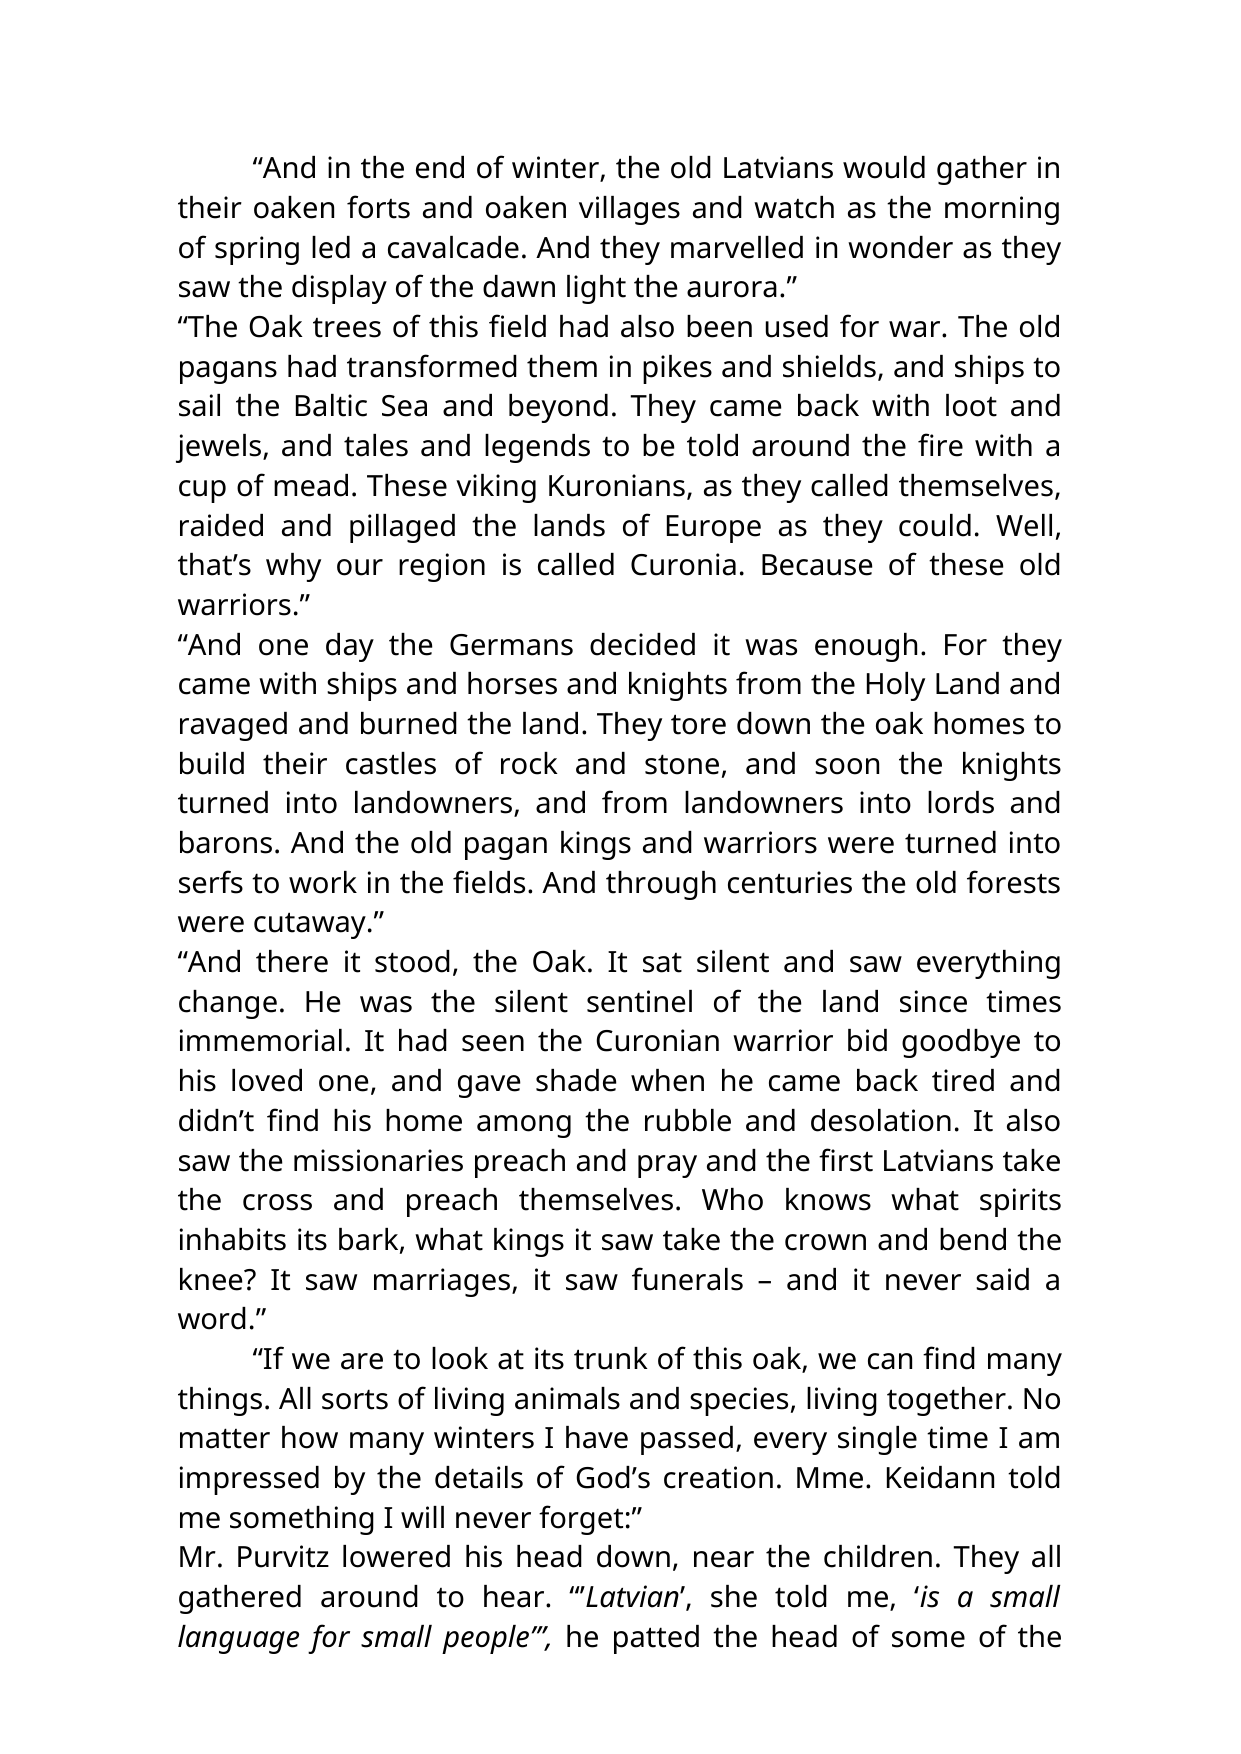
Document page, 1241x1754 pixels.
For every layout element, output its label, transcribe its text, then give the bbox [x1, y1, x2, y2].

text “If we are to look at its trunk of this oak, we can find many things. All sorts of living animals and species, living together. No matter how many winters I have passed, every single time I am impressed by the details of God’s creation. Mme. Keidann told me something I will never forget:” [177, 1338, 1063, 1537]
text “And one day the Germans decided it was enough. For they came with ships and horses and knights from the Holy Land and ravaged and burned the land. They tore down the oak homes to build their castles of rock and stone, and soon the knights turned into landowners, and from landowners into lords and barons. And the old pagan kings and warriors were turned into serfs to work in the fields. And through centuries the old forests were cutaway.” [177, 624, 1063, 941]
text “And there it stood, the Oak. It sat silent and saw everything change. He was the silent sentinel of the land since times immemorial. It had seen the Curonian warrior bid goodbye to his loved one, and gave shade when he came back tired and didn’t find his home among the rubble and desolation. It also saw the missionaries preach and pray and the first Latvians take the cross and preach themselves. Who knows what spirits inhabits its bark, what kings it saw take the crown and bend the knee? It saw marriages, it saw funerals – and it never said a word.” [177, 941, 1063, 1338]
text Mr. Purvitz lowered his head down, near the children. They all gathered around to hear. “’Latvian’, she told me, ‘is a small language for small people’”, he patted the head of some of the [177, 1537, 1063, 1656]
text “The Oak trees of this field had also been used for war. The old pagans had transformed them in pikes and shields, and ships to sail the Baltic Sea and beyond. They came back with loot and jewels, and tales and legends to be told around the fire with a cup of mead. These viking Kuronians, as they called themselves, raided and pillaged the lands of Europe as they could. Well, that’s why our region is called Curonia. Because of these old warriors.” [177, 306, 1063, 624]
text “And in the end of winter, the old Latvians would gather in their oaken forts and oaken villages and watch as the morning of spring led a cavalcade. And they marvelled in wonder as they saw the display of the dawn light the aurora.” [177, 148, 1063, 306]
